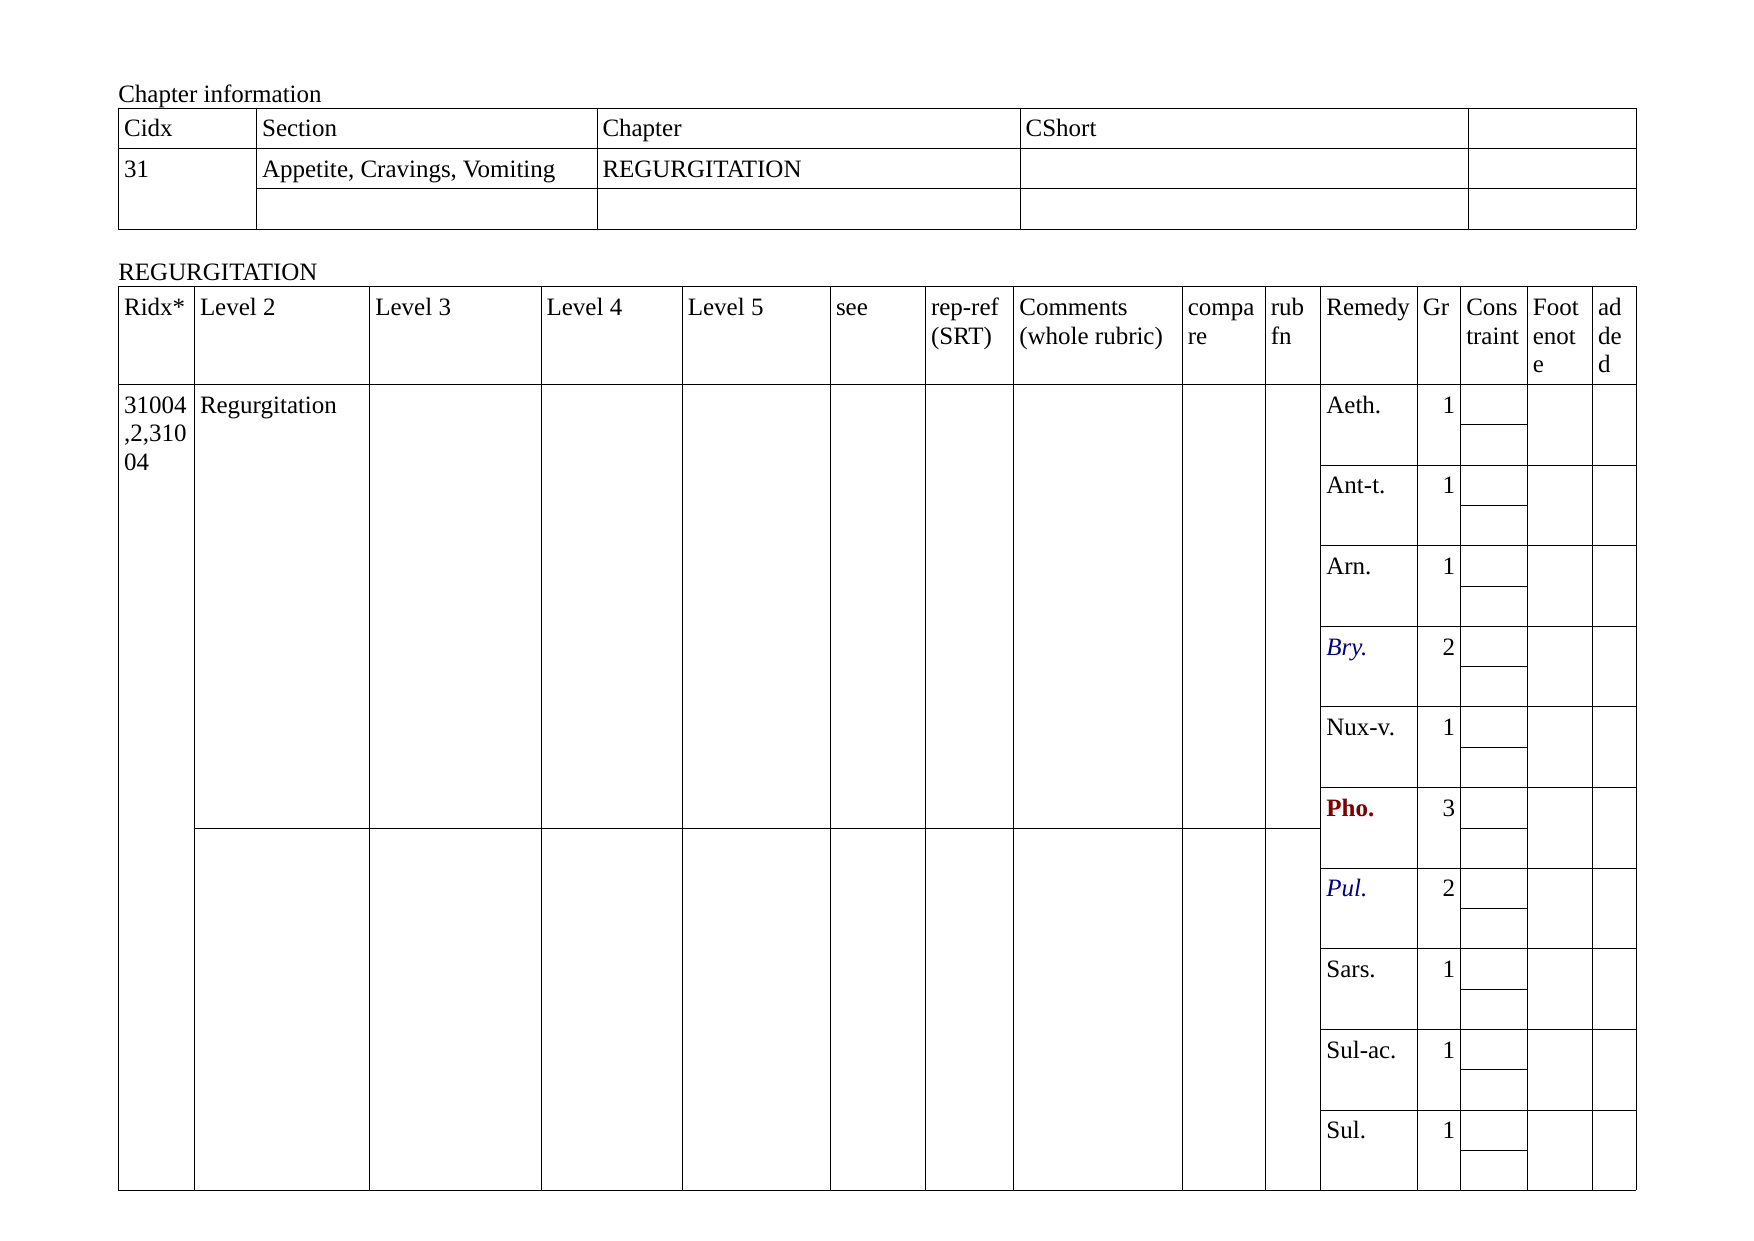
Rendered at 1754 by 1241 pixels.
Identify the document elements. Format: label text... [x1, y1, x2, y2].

table_cell [1461, 909, 1527, 948]
table_header compare [1183, 287, 1265, 384]
table_cell 1 [1418, 707, 1460, 787]
table_cell [1461, 949, 1527, 989]
table_cell [1461, 546, 1527, 586]
table_cell [1528, 788, 1592, 868]
table_cell [1014, 385, 1182, 827]
table_cell [1461, 1151, 1527, 1190]
table_cell Regurgitation [195, 385, 369, 827]
table_header Level 5 [683, 287, 830, 384]
table_header added [1593, 287, 1636, 384]
table_cell Sars. [1321, 949, 1417, 1029]
table_cell [1593, 627, 1636, 706]
table_header Cidx [119, 109, 256, 148]
table_cell [1461, 506, 1527, 545]
table_cell [1461, 1030, 1527, 1069]
table_cell [1593, 1030, 1636, 1109]
table_cell Pho. [1321, 788, 1417, 868]
table_cell [1469, 149, 1636, 188]
table_cell [1461, 990, 1527, 1029]
table_cell [1593, 869, 1636, 948]
table_cell [1461, 788, 1527, 827]
table_cell [1461, 748, 1527, 787]
table_header Section [257, 109, 597, 148]
table_cell [195, 829, 369, 1190]
table_header Level 4 [542, 287, 682, 384]
table_cell [1528, 546, 1592, 626]
table_header Level 2 [195, 287, 369, 384]
table_cell 1 [1418, 385, 1460, 464]
table_cell [257, 189, 597, 228]
table_cell [1528, 949, 1592, 1029]
table_header Level 3 [370, 287, 541, 384]
table_cell [1021, 149, 1468, 188]
table_cell Pul. [1321, 869, 1417, 948]
table_header Ridx* [119, 287, 194, 384]
table_cell [1528, 1111, 1592, 1190]
table_cell [1469, 189, 1636, 228]
table_header [1469, 109, 1636, 148]
table_cell 1 [1418, 1111, 1460, 1190]
table_header Comments (whole rubric) [1014, 287, 1182, 384]
table_cell 2 [1418, 627, 1460, 706]
table_cell [1593, 788, 1636, 868]
table_cell [683, 385, 830, 827]
table_cell [1593, 466, 1636, 545]
table_header Gr [1418, 287, 1460, 384]
table_header rub fn [1266, 287, 1320, 384]
table_header Chapter [598, 109, 1020, 148]
table_cell [1183, 829, 1265, 1190]
table_cell [1266, 385, 1320, 827]
table_cell [1528, 466, 1592, 545]
table_cell [1021, 189, 1468, 228]
table_cell 1 [1418, 466, 1460, 545]
text Chapter information [118, 79, 1636, 108]
table_cell [1593, 1111, 1636, 1190]
table_cell [1528, 385, 1592, 464]
table_cell Sul-ac. [1321, 1030, 1417, 1109]
table_cell [1528, 627, 1592, 706]
table_cell 1 [1418, 546, 1460, 626]
table_header rep-ref (SRT) [926, 287, 1013, 384]
table_cell Aeth. [1321, 385, 1417, 464]
table_cell Ant-t. [1321, 466, 1417, 545]
table_cell Nux-v. [1321, 707, 1417, 787]
table_cell [1461, 829, 1527, 868]
table_cell [1461, 587, 1527, 626]
table_cell 2 [1418, 869, 1460, 948]
table_cell [1461, 1111, 1527, 1150]
table_cell [1461, 869, 1527, 908]
table_cell [831, 385, 925, 827]
table_cell [1461, 707, 1527, 747]
table_cell [831, 829, 925, 1190]
table_cell [926, 385, 1013, 827]
table_cell [926, 829, 1013, 1190]
table_cell [1593, 707, 1636, 787]
table_cell Bry. [1321, 627, 1417, 706]
table_cell [1266, 829, 1320, 1190]
table_cell [1461, 667, 1527, 706]
table_cell 1 [1418, 949, 1460, 1029]
table_cell [1461, 1070, 1527, 1109]
table_cell Arn. [1321, 546, 1417, 626]
table_cell [598, 189, 1020, 228]
table_header Footenote [1528, 287, 1592, 384]
table_header Constraint [1461, 287, 1527, 384]
table_cell [1593, 546, 1636, 626]
table_cell [1528, 869, 1592, 948]
table_cell [1593, 385, 1636, 464]
table_cell [542, 385, 682, 827]
table_cell [1461, 466, 1527, 505]
table_cell [1461, 385, 1527, 424]
text REGURGITATION [118, 257, 1636, 286]
table_cell [370, 829, 541, 1190]
table_cell [1593, 949, 1636, 1029]
table_cell [370, 385, 541, 827]
table_cell Sul. [1321, 1111, 1417, 1190]
table_cell [1461, 425, 1527, 464]
table_cell [542, 829, 682, 1190]
table_header Remedy [1321, 287, 1417, 384]
table_cell [1461, 627, 1527, 666]
table_header CShort [1021, 109, 1468, 148]
table_cell 3 [1418, 788, 1460, 868]
table_cell [1528, 707, 1592, 787]
table_cell REGURGITATION [598, 149, 1020, 188]
table_cell [683, 829, 830, 1190]
table_cell [1528, 1030, 1592, 1109]
table_cell 31 [119, 149, 256, 228]
table_cell Appetite, Cravings, Vomiting [257, 149, 597, 188]
table_cell 31004,2,31004 [119, 385, 194, 1190]
table_cell [1183, 385, 1265, 827]
table_header see [831, 287, 925, 384]
table_cell [1014, 829, 1182, 1190]
table_cell 1 [1418, 1030, 1460, 1109]
